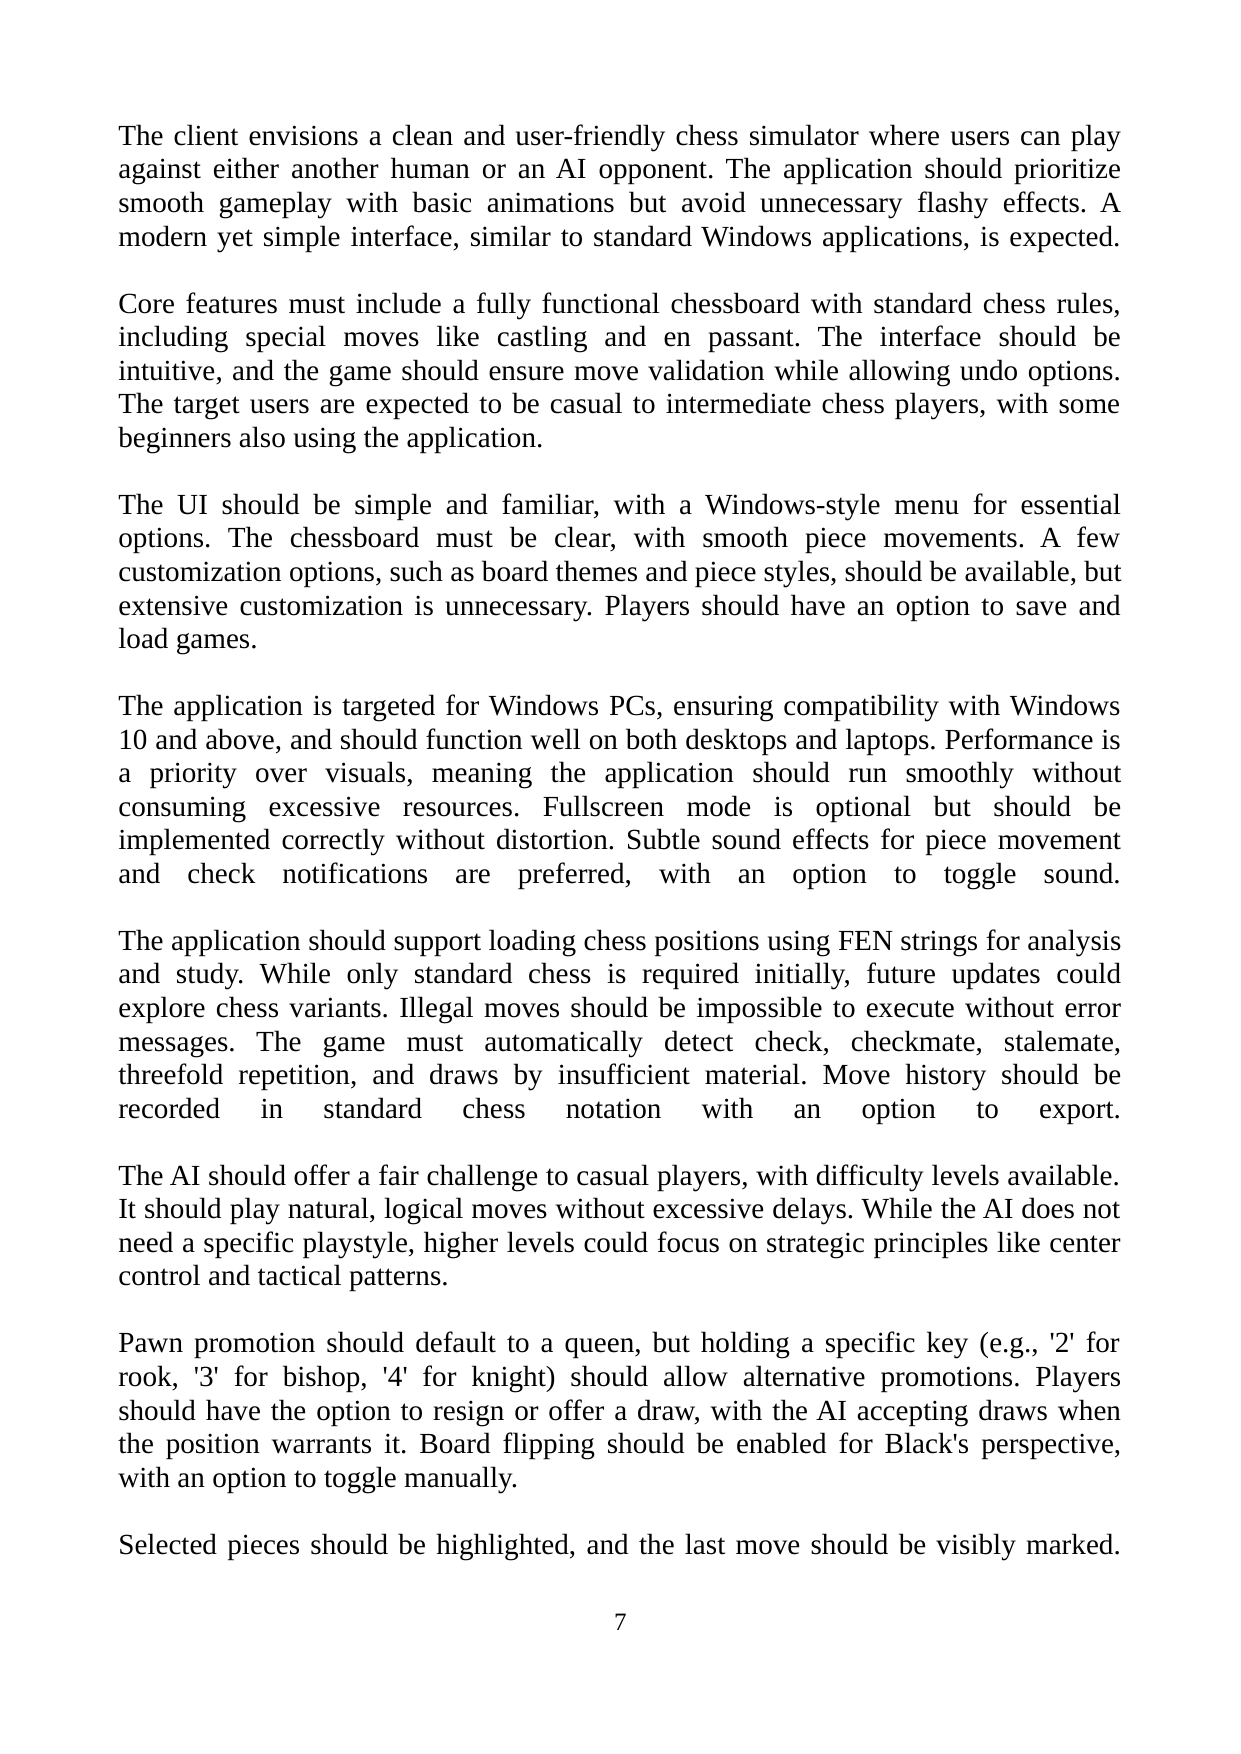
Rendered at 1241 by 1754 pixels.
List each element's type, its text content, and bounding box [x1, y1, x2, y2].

text Selected pieces should be highlighted, and the last move should be visibly marked. [118, 1493, 1122, 1560]
text Pawn promotion should default to a queen, but holding a specific key (e.g., '2' for rook, '3' for bishop, '4' for knight) should allow alternative promotions. Players should have the option to resign or offer a draw, with the AI accepting draws when the position warrants it. Board flipping should be enabled for Black's perspective, with an option to toggle manually. [118, 1292, 1122, 1493]
text The UI should be simple and familiar, with a Windows-style menu for essential options. The chessboard must be clear, with smooth piece movements. A few customization options, such as board themes and piece styles, should be available, but extensive customization is unnecessary. Players should have an option to save and load games. [118, 453, 1122, 655]
text The application is targeted for Windows PCs, ensuring compatibility with Windows 10 and above, and should function well on both desktops and laptops. Performance is a priority over visuals, meaning the application should run smoothly without consuming excessive resources. Fullscreen mode is optional but should be implemented correctly without distortion. Subtle sound effects for piece movement and check notifications are preferred, with an option to toggle sound. The application should support loading chess positions using FEN strings for analysis and study. While only standard chess is required initially, future updates could explore chess variants. Illegal moves should be impossible to execute without error messages. The game must automatically detect check, checkmate, stalemate, threefold repetition, and draws by insufficient material. Move history should be recorded in standard chess notation with an option to export. The AI should offer a fair challenge to casual players, with difficulty levels available. It should play natural, logical moves without excessive delays. While the AI does not need a specific playstyle, higher levels could focus on strategic principles like center control and tactical patterns. [118, 655, 1122, 1292]
text The client envisions a clean and user-friendly chess simulator where users can play against either another human or an AI opponent. The application should prioritize smooth gameplay with basic animations but avoid unnecessary flashy effects. A modern yet simple interface, similar to standard Windows applications, is expected. Core features must include a fully functional chessboard with standard chess rules, including special moves like castling and en passant. The interface should be intuitive, and the game should ensure move validation while allowing undo options. The target users are expected to be casual to intermediate chess players, with some beginners also using the application. [118, 118, 1122, 453]
